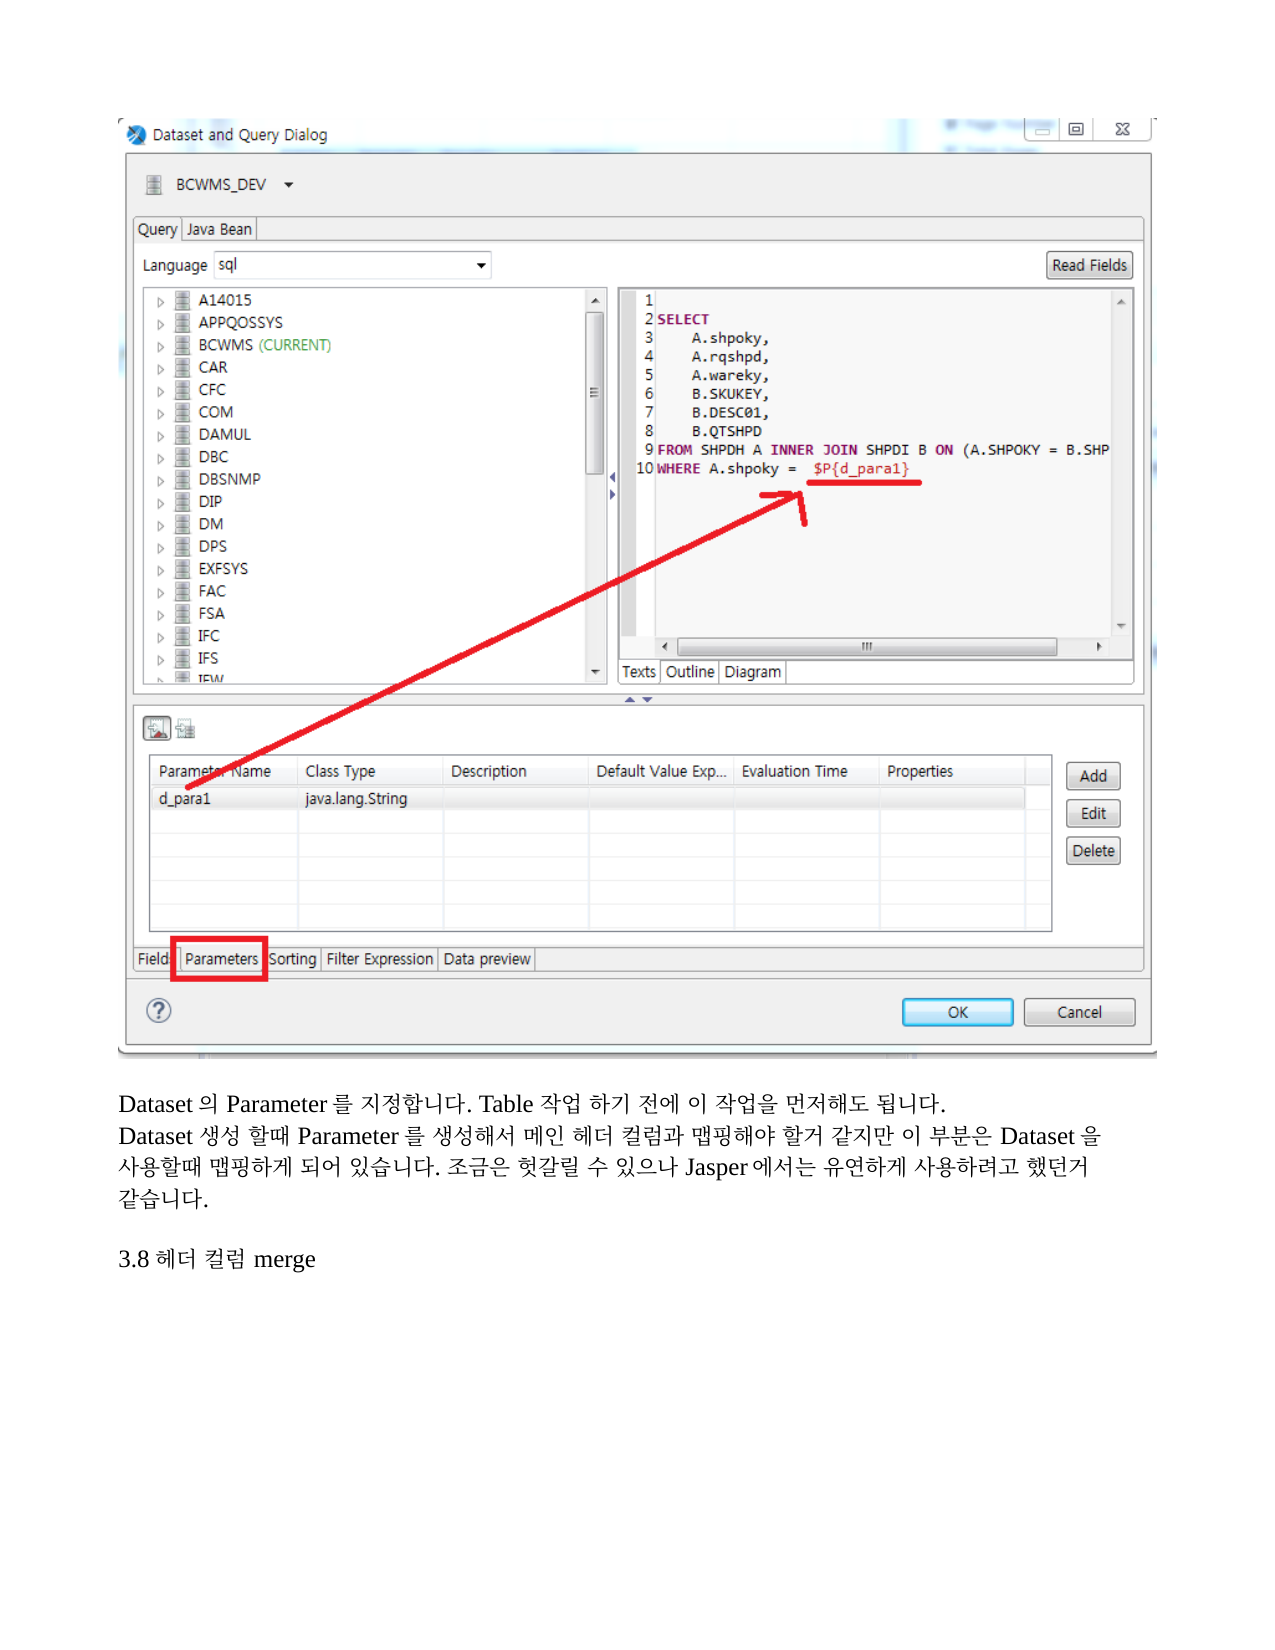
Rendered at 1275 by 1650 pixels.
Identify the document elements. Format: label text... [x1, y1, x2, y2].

picture [118, 118, 1157, 1059]
text Dataset의 Parameter를 지정합니다. Table 작업 하기 전에 이 작업을 먼저해도 됩니다. [118, 1087, 1157, 1119]
text Dataset 생성 할때 Parameter를 생성해서 메인 헤더 컬럼과 맵핑해야 할거 같지만 이 부분은 Dataset을 사용할때 맵핑하게 되어 있습니다. 조금은 헛갈릴 수 있으나 Jasper에서는 유연하게 사용하려고 했던거 같습니다. [118, 1119, 1157, 1213]
text 3.8 헤더 컬럼 merge [118, 1242, 1157, 1273]
